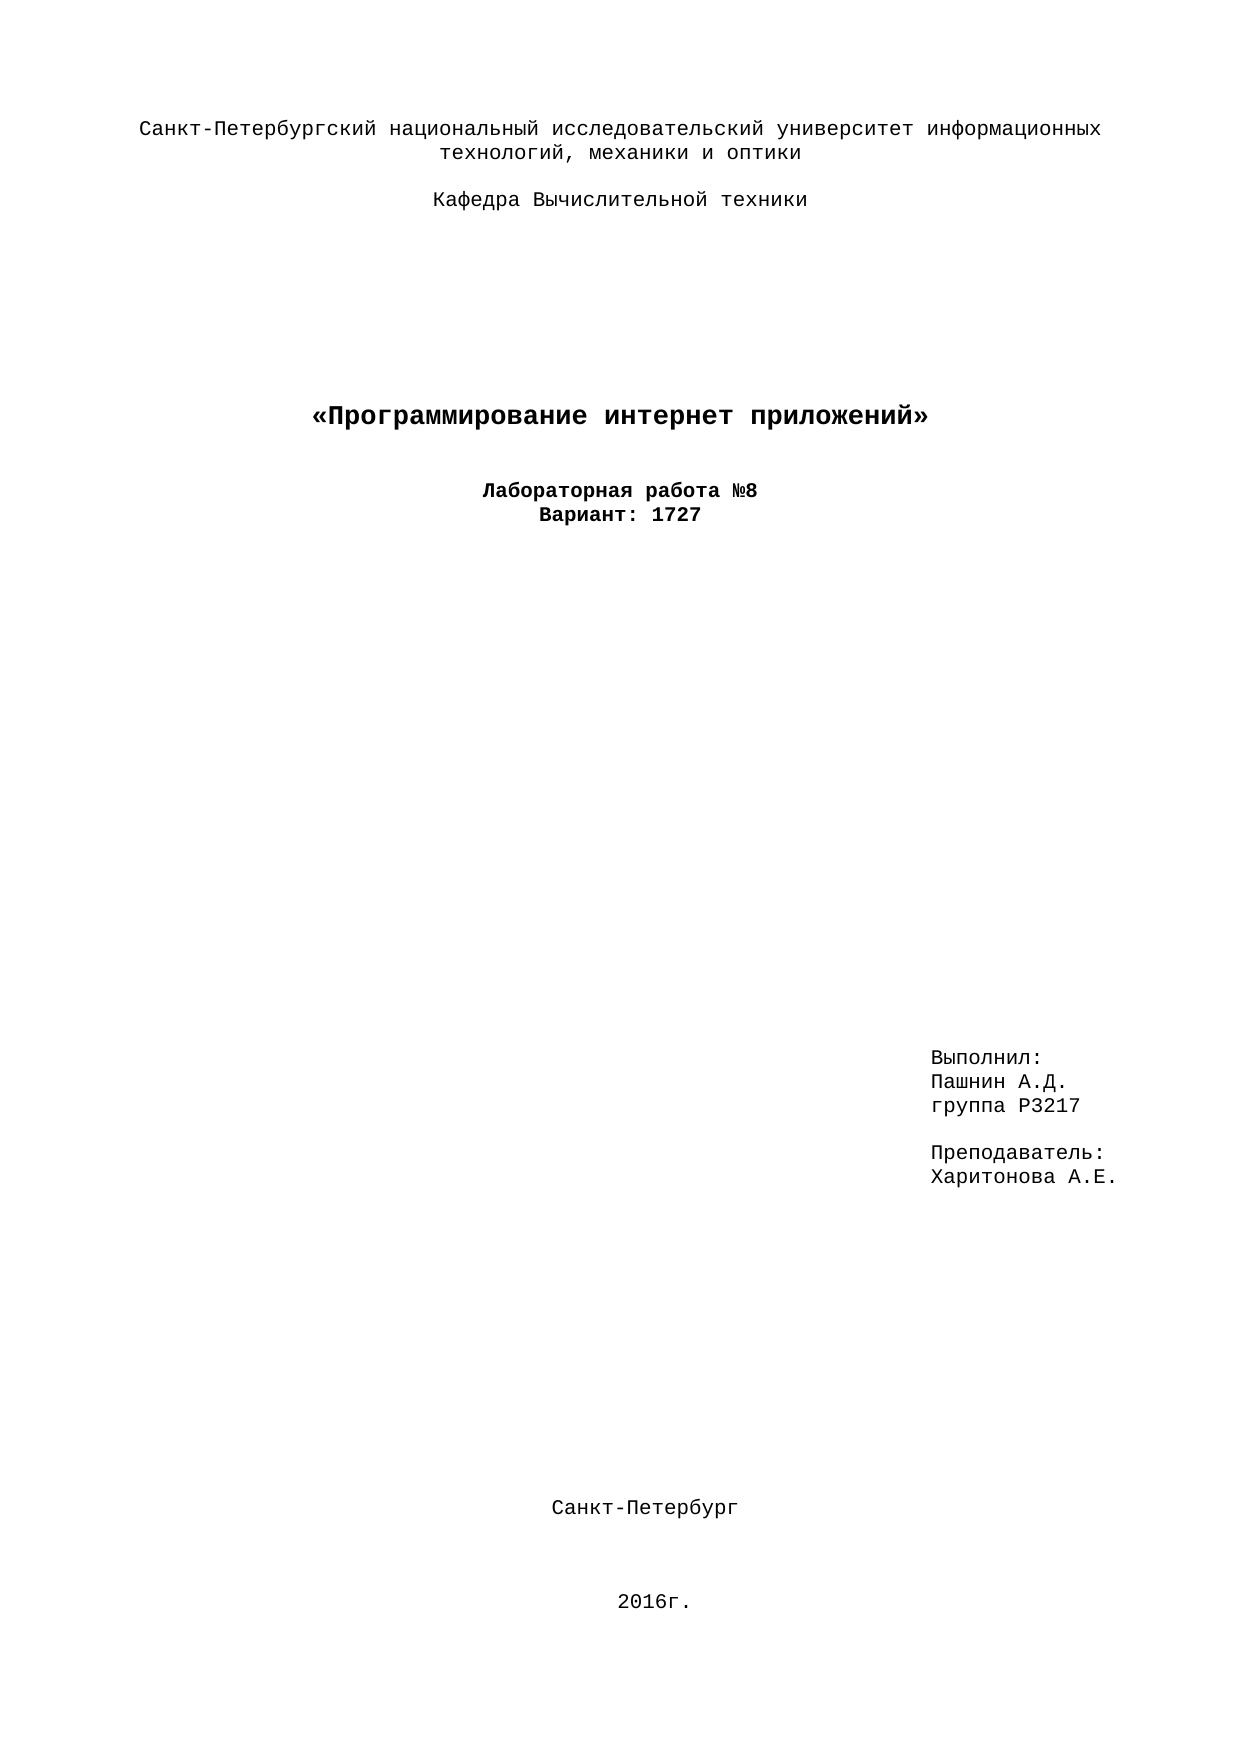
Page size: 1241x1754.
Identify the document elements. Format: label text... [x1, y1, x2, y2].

text Пашнин А.Д. [118, 1071, 1122, 1095]
text Санкт-Петербургский национальный исследовательский университет информационных технологий, механики и оптики [118, 118, 1122, 165]
text «Программирование интернет приложений» [118, 402, 1122, 433]
text Кафедра Вычислительной техники [118, 189, 1122, 213]
text Санкт-Петербург [118, 1497, 1122, 1520]
text 2016г. [118, 1591, 1122, 1615]
text Вариант: 1727 [118, 503, 1122, 527]
text группа P3217 [118, 1095, 1122, 1118]
text Харитонова А.Е. [118, 1166, 1122, 1189]
text Выполнил: [118, 1047, 1122, 1071]
text Преподаватель: [118, 1142, 1122, 1166]
text Лабораторная работа №8 [118, 480, 1122, 503]
